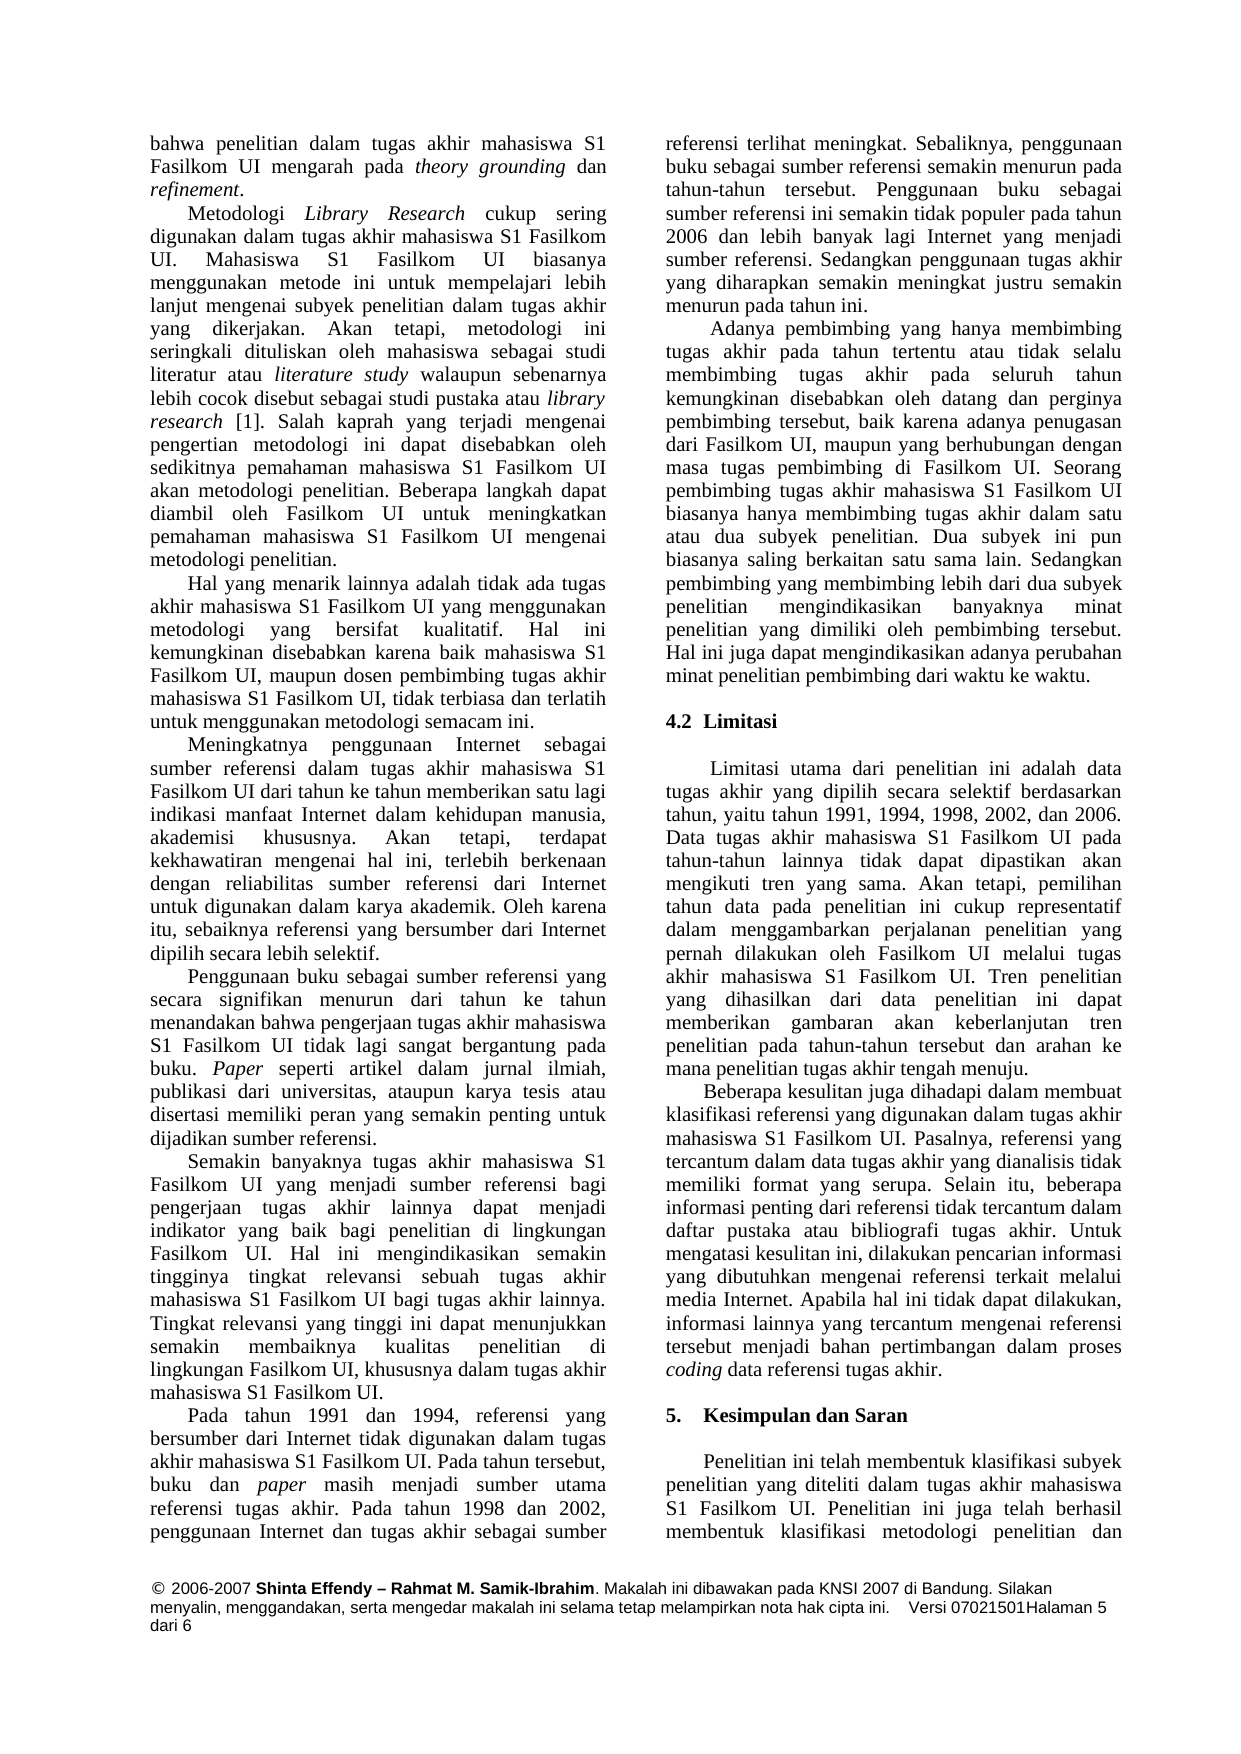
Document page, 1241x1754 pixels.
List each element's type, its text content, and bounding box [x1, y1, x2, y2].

list Kesimpulan dan Saran [666, 1404, 1122, 1427]
text Pada tahun 1991 dan 1994, referensi yang bersumber dari Internet tidak digunakan dalam tugas akhir mahasiswa S1 Fasilkom UI. Pada tahun tersebut, buku dan paper masih menjadi sumber utama referensi tugas akhir. Pada tahun 1998 dan 2002, penggunaan Internet dan tugas akhir sebagai sumber [150, 1404, 607, 1543]
text Limitasi utama dari penelitian ini adalah data tugas akhir yang dipilih secara selektif berdasarkan tahun, yaitu tahun 1991, 1994, 1998, 2002, dan 2006. Data tugas akhir mahasiswa S1 Fasilkom UI pada tahun-tahun lainnya tidak dapat dipastikan akan mengikuti tren yang sama. Akan tetapi, pemilihan tahun data pada penelitian ini cukup representatif dalam menggambarkan perjalanan penelitian yang pernah dilakukan oleh Fasilkom UI melalui tugas akhir mahasiswa S1 Fasilkom UI. Tren penelitian yang dihasilkan dari data penelitian ini dapat memberikan gambaran akan keberlanjutan tren penelitian pada tahun-tahun tersebut dan arahan ke mana penelitian tugas akhir tengah menuju. [666, 756, 1122, 1080]
text Beberapa kesulitan juga dihadapi dalam membuat klasifikasi referensi yang digunakan dalam tugas akhir mahasiswa S1 Fasilkom UI. Pasalnya, referensi yang tercantum dalam data tugas akhir yang dianalisis tidak memiliki format yang serupa. Selain itu, beberapa informasi penting dari referensi tidak tercantum dalam daftar pustaka atau bibliografi tugas akhir. Untuk mengatasi kesulitan ini, dilakukan pencarian informasi yang dibutuhkan mengenai referensi terkait melalui media Internet. Apabila hal ini tidak dapat dilakukan, informasi lainnya yang tercantum mengenai referensi tersebut menjadi bahan pertimbangan dalam proses coding data referensi tugas akhir. [666, 1080, 1122, 1381]
text Adanya pembimbing yang hanya membimbing tugas akhir pada tahun tertentu atau tidak selalu membimbing tugas akhir pada seluruh tahun kemungkinan disebabkan oleh datang dan perginya pembimbing tersebut, baik karena adanya penugasan dari Fasilkom UI, maupun yang berhubungan dengan masa tugas pembimbing di Fasilkom UI. Seorang pembimbing tugas akhir mahasiswa S1 Fasilkom UI biasanya hanya membimbing tugas akhir dalam satu atau dua subyek penelitian. Dua subyek ini pun biasanya saling berkaitan satu sama lain. Sedangkan pembimbing yang membimbing lebih dari dua subyek penelitian mengindikasikan banyaknya minat penelitian yang dimiliki oleh pembimbing tersebut. Hal ini juga dapat mengindikasikan adanya perubahan minat penelitian pembimbing dari waktu ke waktu. [666, 317, 1122, 687]
text Metodologi Library Research cukup sering digunakan dalam tugas akhir mahasiswa S1 Fasilkom UI. Mahasiswa S1 Fasilkom UI biasanya menggunakan metode ini untuk mempelajari lebih lanjut mengenai subyek penelitian dalam tugas akhir yang dikerjakan. Akan tetapi, metodologi ini seringkali dituliskan oleh mahasiswa sebagai studi literatur atau literature study walaupun sebenarnya lebih cocok disebut sebagai studi pustaka atau library research [1]. Salah kaprah yang terjadi mengenai pengertian metodologi ini dapat disebabkan oleh sedikitnya pemahaman mahasiswa S1 Fasilkom UI akan metodologi penelitian. Beberapa langkah dapat diambil oleh Fasilkom UI untuk meningkatkan pemahaman mahasiswa S1 Fasilkom UI mengenai metodologi penelitian. [150, 201, 607, 571]
text Penggunaan buku sebagai sumber referensi yang secara signifikan menurun dari tahun ke tahun menandakan bahwa pengerjaan tugas akhir mahasiswa S1 Fasilkom UI tidak lagi sangat bergantung pada buku. Paper seperti artikel dalam jurnal ilmiah, publikasi dari universitas, ataupun karya tesis atau disertasi memiliki peran yang semakin penting untuk dijadikan sumber referensi. [150, 964, 607, 1149]
list Limitasi [666, 710, 1122, 733]
text Hal yang menarik lainnya adalah tidak ada tugas akhir mahasiswa S1 Fasilkom UI yang menggunakan metodologi yang bersifat kualitatif. Hal ini kemungkinan disebabkan karena baik mahasiswa S1 Fasilkom UI, maupun dosen pembimbing tugas akhir mahasiswa S1 Fasilkom UI, tidak terbiasa dan terlatih untuk menggunakan metodologi semacam ini. [150, 571, 607, 733]
text Meningkatnya penggunaan Internet sebagai sumber referensi dalam tugas akhir mahasiswa S1 Fasilkom UI dari tahun ke tahun memberikan satu lagi indikasi manfaat Internet dalam kehidupan manusia, akademisi khususnya. Akan tetapi, terdapat kekhawatiran mengenai hal ini, terlebih berkenaan dengan reliabilitas sumber referensi dari Internet untuk digunakan dalam karya akademik. Oleh karena itu, sebaiknya referensi yang bersumber dari Internet dipilih secara lebih selektif. [150, 733, 607, 964]
text Penelitian ini telah membentuk klasifikasi subyek penelitian yang diteliti dalam tugas akhir mahasiswa S1 Fasilkom UI. Penelitian ini juga telah berhasil membentuk klasifikasi metodologi penelitian dan [666, 1450, 1122, 1543]
text referensi terlihat meningkat. Sebaliknya, penggunaan buku sebagai sumber referensi semakin menurun pada tahun-tahun tersebut. Penggunaan buku sebagai sumber referensi ini semakin tidak populer pada tahun 2006 dan lebih banyak lagi Internet yang menjadi sumber referensi. Sedangkan penggunaan tugas akhir yang diharapkan semakin meningkat justru semakin menurun pada tahun ini. [666, 132, 1122, 317]
text bahwa penelitian dalam tugas akhir mahasiswa S1 Fasilkom UI mengarah pada theory grounding dan refinement. [150, 132, 607, 201]
text Semakin banyaknya tugas akhir mahasiswa S1 Fasilkom UI yang menjadi sumber referensi bagi pengerjaan tugas akhir lainnya dapat menjadi indikator yang baik bagi penelitian di lingkungan Fasilkom UI. Hal ini mengindikasikan semakin tingginya tingkat relevansi sebuah tugas akhir mahasiswa S1 Fasilkom UI bagi tugas akhir lainnya. Tingkat relevansi yang tinggi ini dapat menunjukkan semakin membaiknya kualitas penelitian di lingkungan Fasilkom UI, khususnya dalam tugas akhir mahasiswa S1 Fasilkom UI. [150, 1149, 607, 1404]
